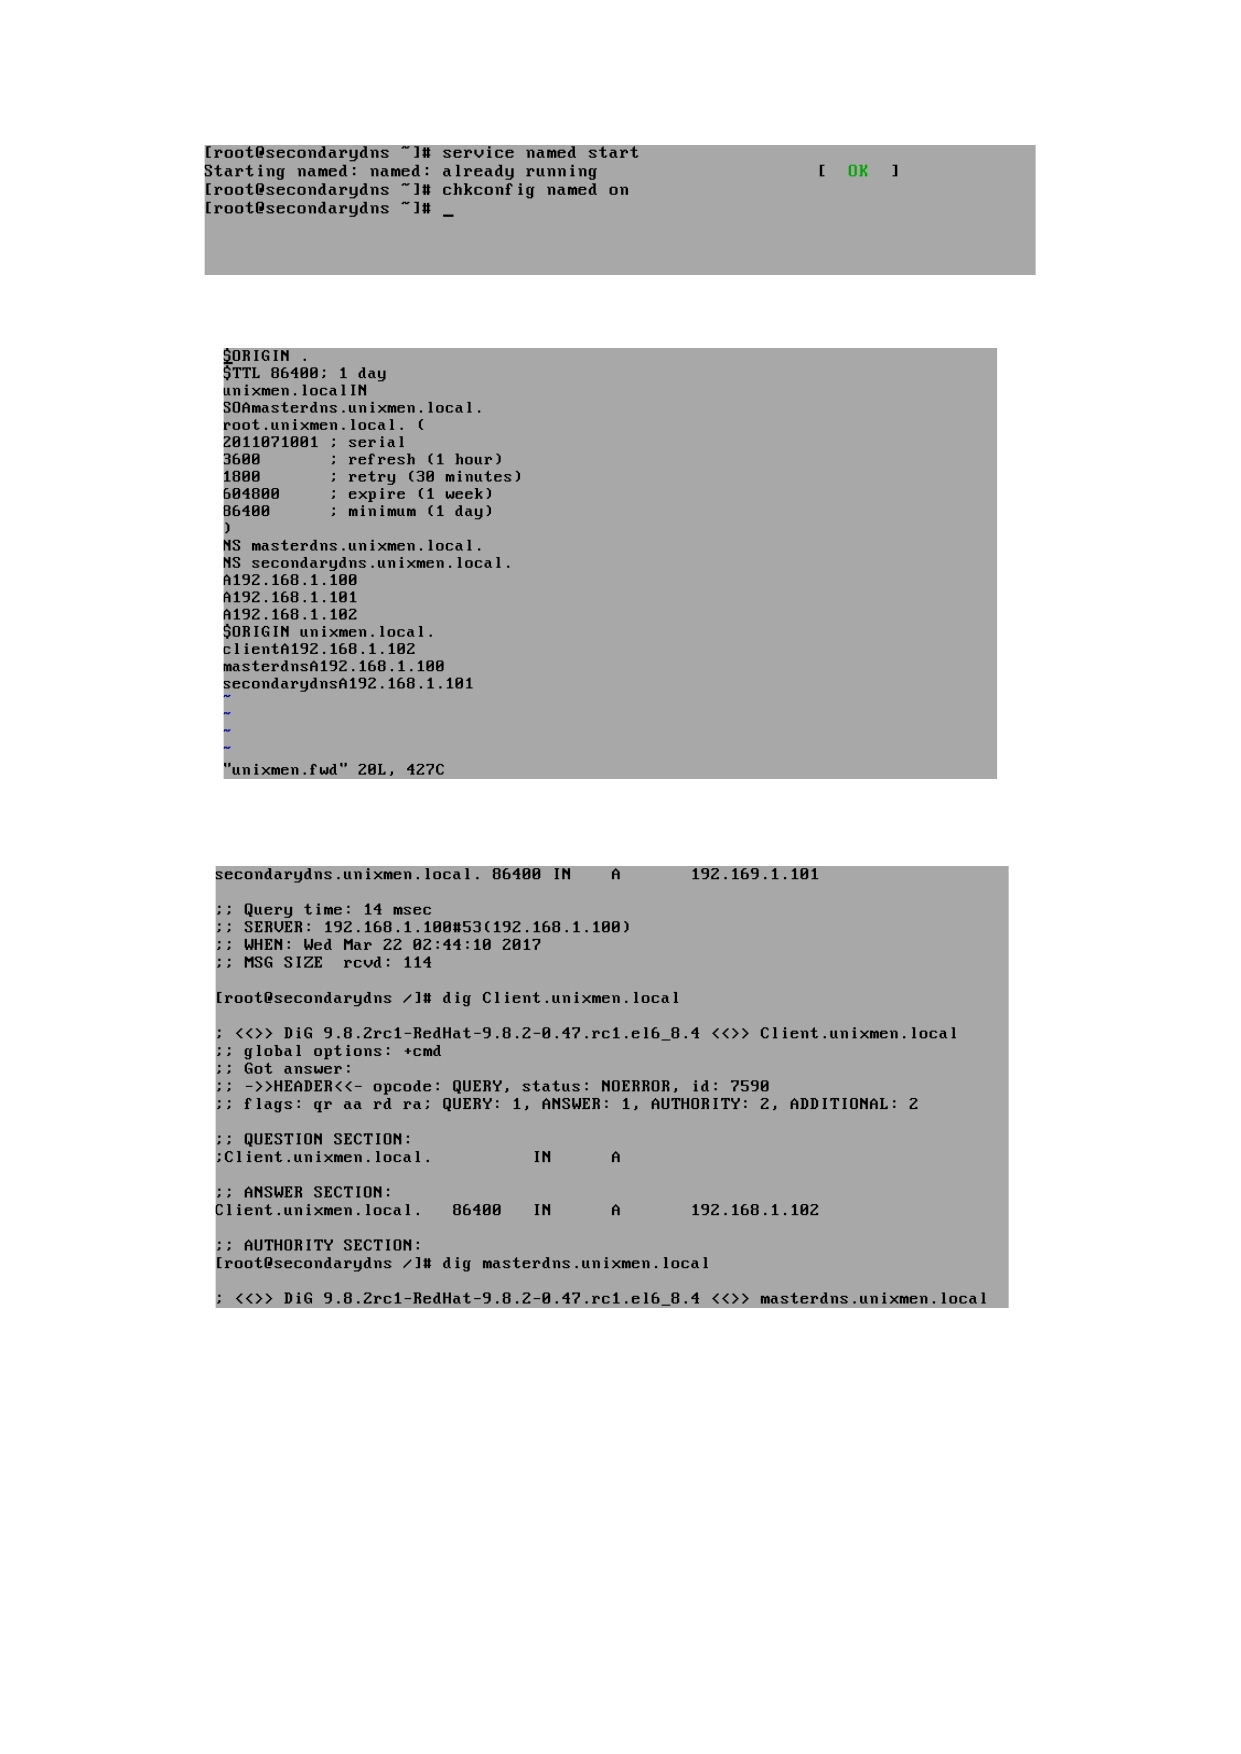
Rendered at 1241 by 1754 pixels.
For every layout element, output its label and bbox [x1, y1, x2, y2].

picture [204, 145, 1036, 275]
picture [223, 348, 998, 779]
picture [215, 866, 1009, 1308]
